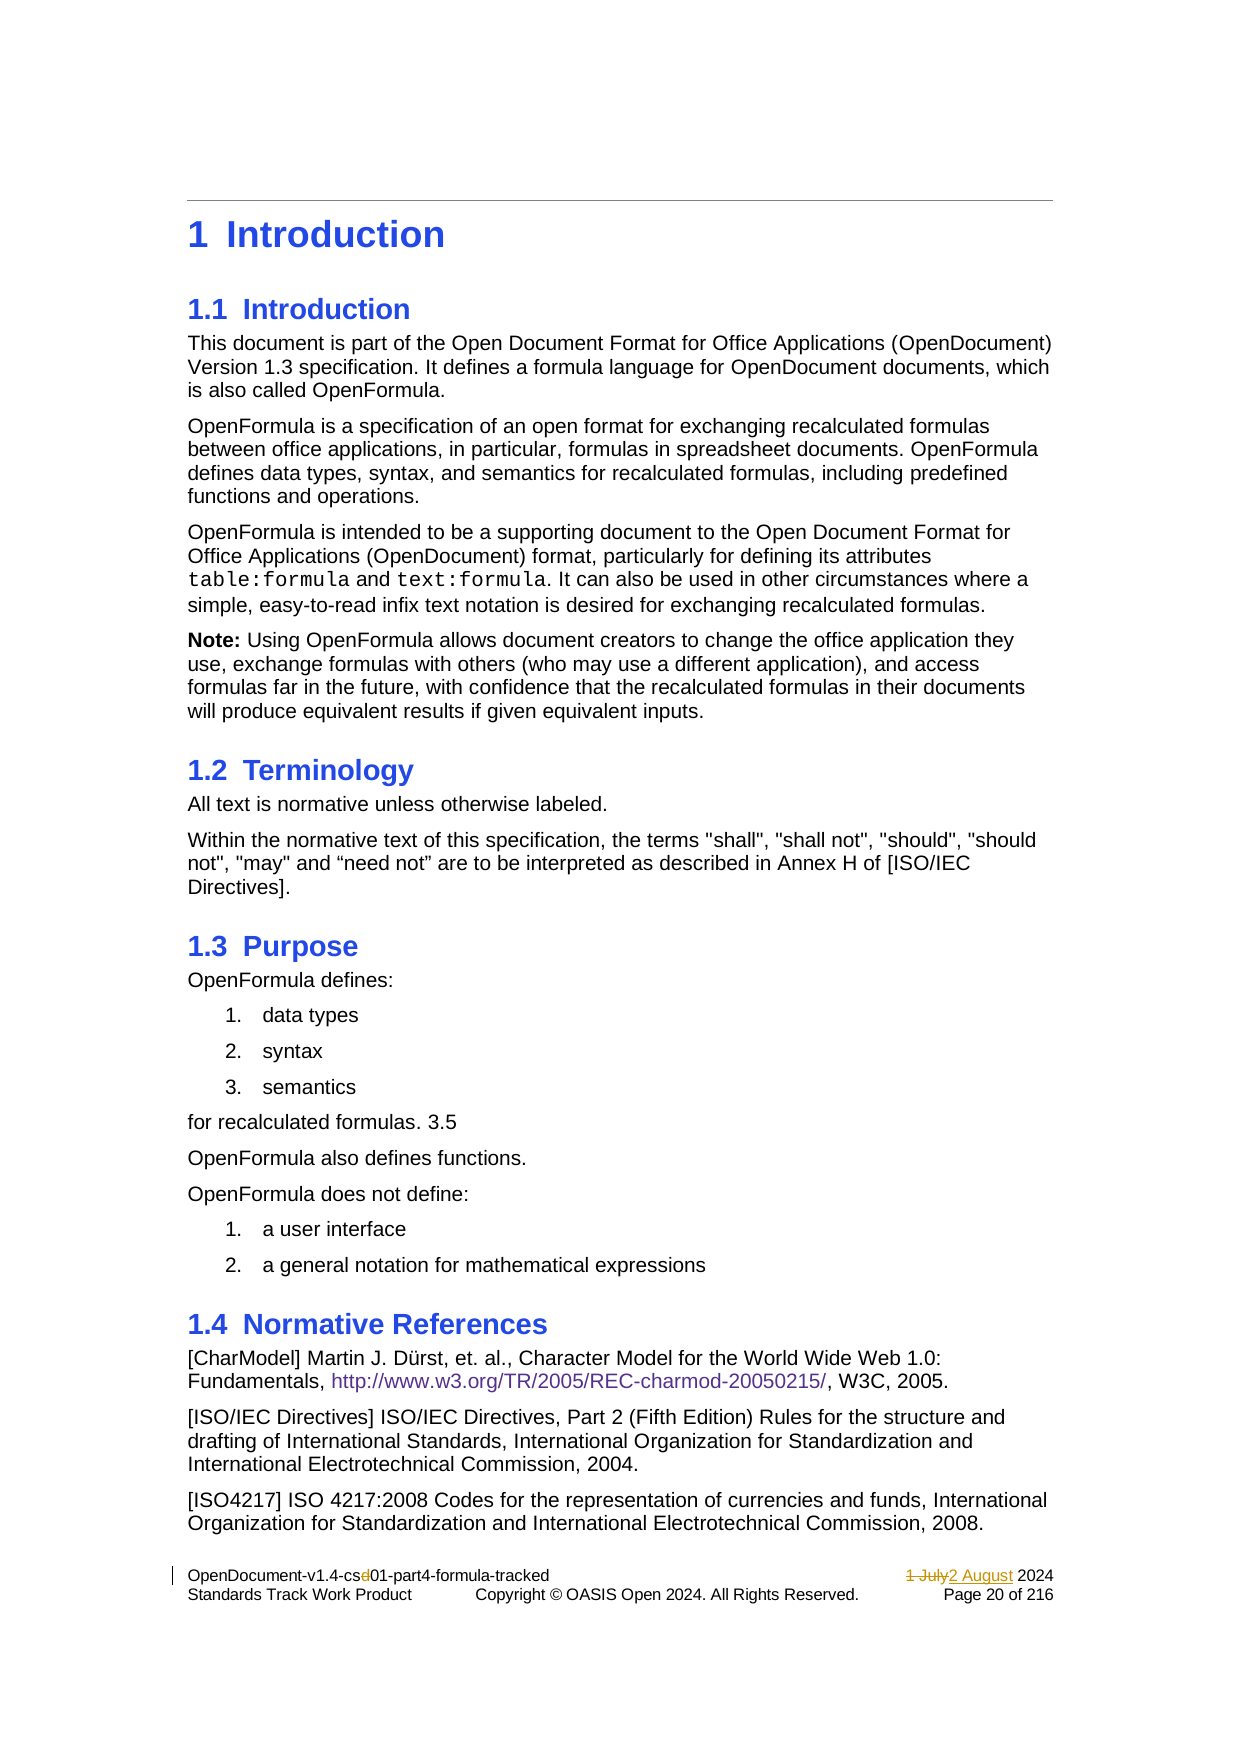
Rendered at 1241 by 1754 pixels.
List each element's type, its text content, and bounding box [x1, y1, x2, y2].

text OpenFormula does not define: [187, 1182, 1053, 1206]
text [CharModel] Martin J. Dürst, et. al., Character Model for the World Wide Web 1.0: Fundamentals, http://www.w3.org/TR/2005/REC-charmod-20050215/, W3C, 2005. [187, 1346, 1053, 1393]
text [ISO4217] ISO 4217:2008 Codes for the representation of currencies and funds, International Organization for Standardization and International Electrotechnical Commission, 2008. [187, 1488, 1053, 1535]
text OpenFormula is intended to be a supporting document to the Open Document Format for Office Applications (OpenDocument) format, particularly for defining its attributes table:formula and text:formula. It can also be used in other circumstances where a simple, easy-to-read infix text notation is desired for exchanging recalculated formulas. [187, 521, 1053, 617]
text This document is part of the Open Document Format for Office Applications (OpenDocument) Version 1.3 specification. It defines a formula language for OpenDocument documents, which is also called OpenFormula. [187, 332, 1053, 402]
text Note: Using OpenFormula allows document creators to change the office application they use, exchange formulas with others (who may use a different application), and access formulas far in the future, with confidence that the recalculated formulas in their documents will produce equivalent results if given equivalent inputs. [187, 629, 1053, 723]
text Within the normative text of this specification, the terms "shall", "shall not", "should", "should not", "may" and “need not” are to be interpreted as described in Annex H of [ISO/IEC Directives]. [187, 828, 1053, 899]
subtitle Normative References [187, 1308, 1053, 1340]
subtitle Terminology [187, 754, 1053, 786]
list semantics [225, 1075, 1053, 1099]
text OpenFormula also defines functions. [187, 1146, 1053, 1170]
text All text is normative unless otherwise labeled. [187, 792, 1053, 816]
text OpenFormula is a specification of an open format for exchanging recalculated formulas between office applications, in particular, formulas in spreadsheet documents. OpenFormula defines data types, syntax, and semantics for recalculated formulas, including predefined functions and operations. [187, 414, 1053, 508]
text for recalculated formulas. 3.5 [187, 1111, 1053, 1134]
text OpenFormula defines: [187, 968, 1053, 992]
subtitle Introduction [187, 293, 1053, 326]
list syntax [225, 1039, 1053, 1063]
list a user interface [225, 1218, 1053, 1241]
subtitle Purpose [187, 930, 1053, 962]
list a general notation for mathematical expressions [225, 1253, 1053, 1277]
subtitle Introduction [187, 201, 1053, 256]
list data types [225, 1004, 1053, 1027]
text [ISO/IEC Directives] ISO/IEC Directives, Part 2 (Fifth Edition) Rules for the structure and drafting of International Standards, International Organization for Standardization and International Electrotechnical Commission, 2004. [187, 1406, 1053, 1476]
